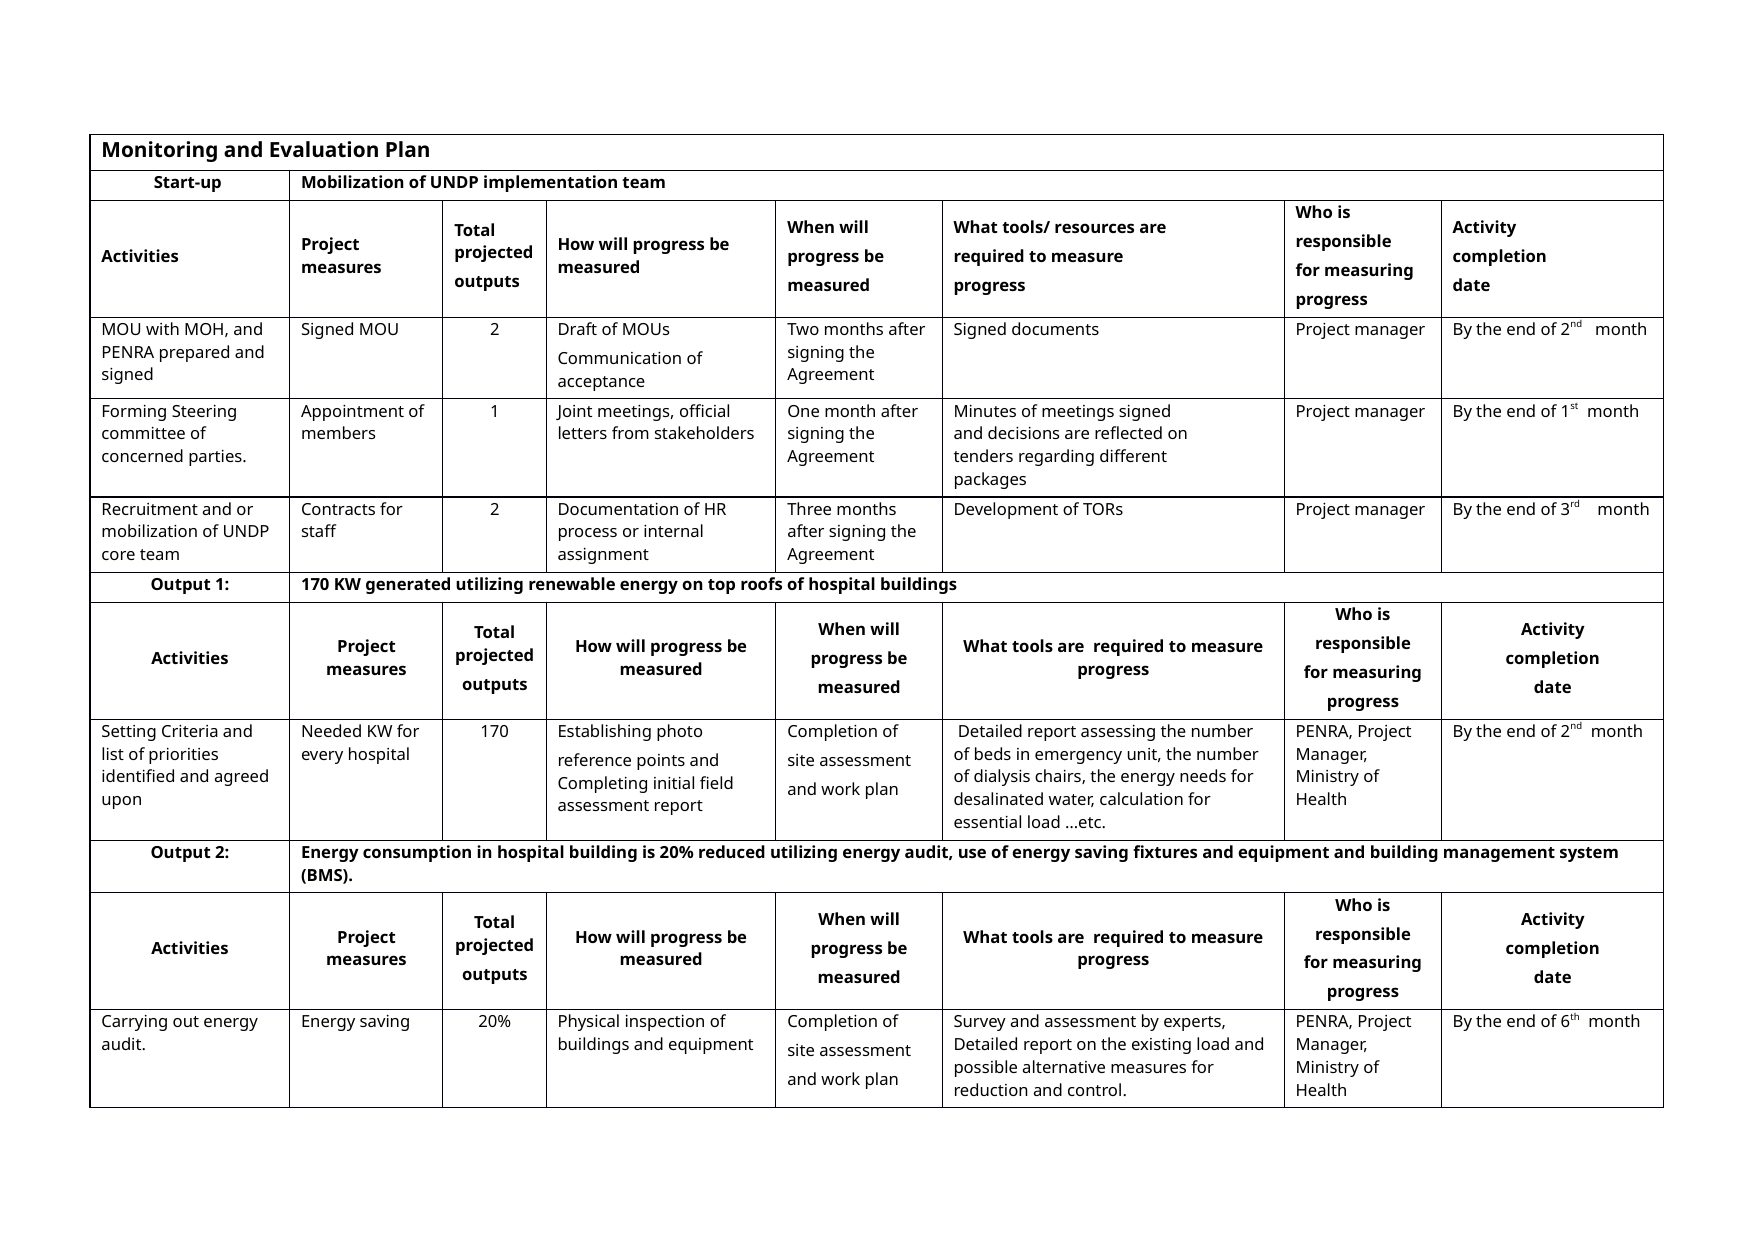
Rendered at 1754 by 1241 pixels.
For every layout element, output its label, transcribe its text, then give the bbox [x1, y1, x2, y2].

table_cell Detailed report assessing the number of beds in emergency unit, the number of dialysis chairs, the energy needs for desalinated water, calculation for essential load …etc. [943, 720, 1284, 839]
table_cell Project measures [290, 201, 442, 317]
table_cell 170 [443, 720, 546, 839]
table_cell 2 [443, 498, 546, 572]
table_cell 1 [443, 399, 546, 496]
table_cell Completion of site assessment and work plan [776, 720, 942, 839]
table_cell Setting Criteria and list of priorities identified and agreed upon [91, 720, 289, 839]
table_cell Activities [91, 893, 289, 1009]
table_cell Who is responsible for measuring progress [1285, 603, 1441, 719]
table_cell How will progress be measured [547, 603, 775, 719]
table_cell Signed MOU [290, 318, 442, 398]
table_cell By the end of 2nd month [1442, 720, 1663, 839]
table_cell 20% [443, 1010, 546, 1107]
table_cell Three months after signing the Agreement [776, 498, 942, 572]
table_cell Output 1: [91, 573, 289, 602]
table_cell PENRA, Project Manager, Ministry of Health [1285, 1010, 1441, 1107]
table_cell Total projected outputs [443, 603, 546, 719]
table_cell What tools are required to measure progress [943, 603, 1284, 719]
table_cell Activity completion date [1442, 201, 1663, 317]
table_cell Physical inspection of buildings and equipment [547, 1010, 775, 1107]
table_cell Documentation of HR process or internal assignment [547, 498, 775, 572]
table_cell By the end of 3rd month [1442, 498, 1663, 572]
table_cell When will progress be measured [776, 603, 942, 719]
table_cell Project measures [290, 893, 442, 1009]
table_cell Activities [91, 603, 289, 719]
table_cell Contracts for staff [290, 498, 442, 572]
table_cell By the end of 2nd month [1442, 318, 1663, 398]
table_cell Output 2: [91, 841, 289, 892]
table_cell When will progress be measured [776, 893, 942, 1009]
table_header Monitoring and Evaluation Plan [91, 135, 1663, 170]
table_cell By the end of 1st month [1442, 399, 1663, 496]
table_cell Two months after signing the Agreement [776, 318, 942, 398]
table_cell One month after signing the Agreement [776, 399, 942, 496]
table_cell 170 KW generated utilizing renewable energy on top roofs of hospital buildings [290, 573, 1663, 602]
table_cell Signed documents [943, 318, 1284, 398]
table_cell When will progress be measured [776, 201, 942, 317]
table_cell 2 [443, 318, 546, 398]
table_cell Total projected outputs [443, 201, 546, 317]
table_cell Total projected outputs [443, 893, 546, 1009]
table_cell Activity completion date [1442, 603, 1663, 719]
table_cell Energy saving [290, 1010, 442, 1107]
table_cell Mobilization of UNDP implementation team [290, 171, 1663, 200]
table_cell Who is responsible for measuring progress [1285, 201, 1441, 317]
table_cell Activities [91, 201, 289, 317]
table_cell Needed KW for every hospital [290, 720, 442, 839]
table_cell What tools are required to measure progress [943, 893, 1284, 1009]
table_cell Project manager [1285, 399, 1441, 496]
table_cell Carrying out energy audit. [91, 1010, 289, 1107]
table_cell Project manager [1285, 498, 1441, 572]
table_cell What tools/ resources are required to measure progress [943, 201, 1284, 317]
table_cell By the end of 6th month [1442, 1010, 1663, 1107]
table_cell Recruitment and or mobilization of UNDP core team [91, 498, 289, 572]
table_cell Establishing photo reference points and Completing initial field assessment report [547, 720, 775, 839]
table_cell How will progress be measured [547, 893, 775, 1009]
table_cell Survey and assessment by experts, Detailed report on the existing load and possible alternative measures for reduction and control. [943, 1010, 1284, 1107]
table_cell Activity completion date [1442, 893, 1663, 1009]
table_cell MOU with MOH, and PENRA prepared and signed [91, 318, 289, 398]
table_cell Energy consumption in hospital building is 20% reduced utilizing energy audit, use of energy saving fixtures and equipment and building management system (BMS). [290, 841, 1663, 892]
table_cell Project measures [290, 603, 442, 719]
table_cell Appointment of members [290, 399, 442, 496]
table_cell Forming Steering committee of concerned parties. [91, 399, 289, 496]
table_cell Completion of site assessment and work plan [776, 1010, 942, 1107]
table_cell PENRA, Project Manager, Ministry of Health [1285, 720, 1441, 839]
table_cell Draft of MOUs Communication of acceptance [547, 318, 775, 398]
table_cell Who is responsible for measuring progress [1285, 893, 1441, 1009]
table_cell Development of TORs [943, 498, 1284, 572]
table_cell Start-up [91, 171, 289, 200]
table_cell Project manager [1285, 318, 1441, 398]
table_cell Joint meetings, official letters from stakeholders [547, 399, 775, 496]
table_cell Minutes of meetings signed and decisions are reflected on tenders regarding different packages [943, 399, 1284, 496]
table_cell How will progress be measured [547, 201, 775, 317]
